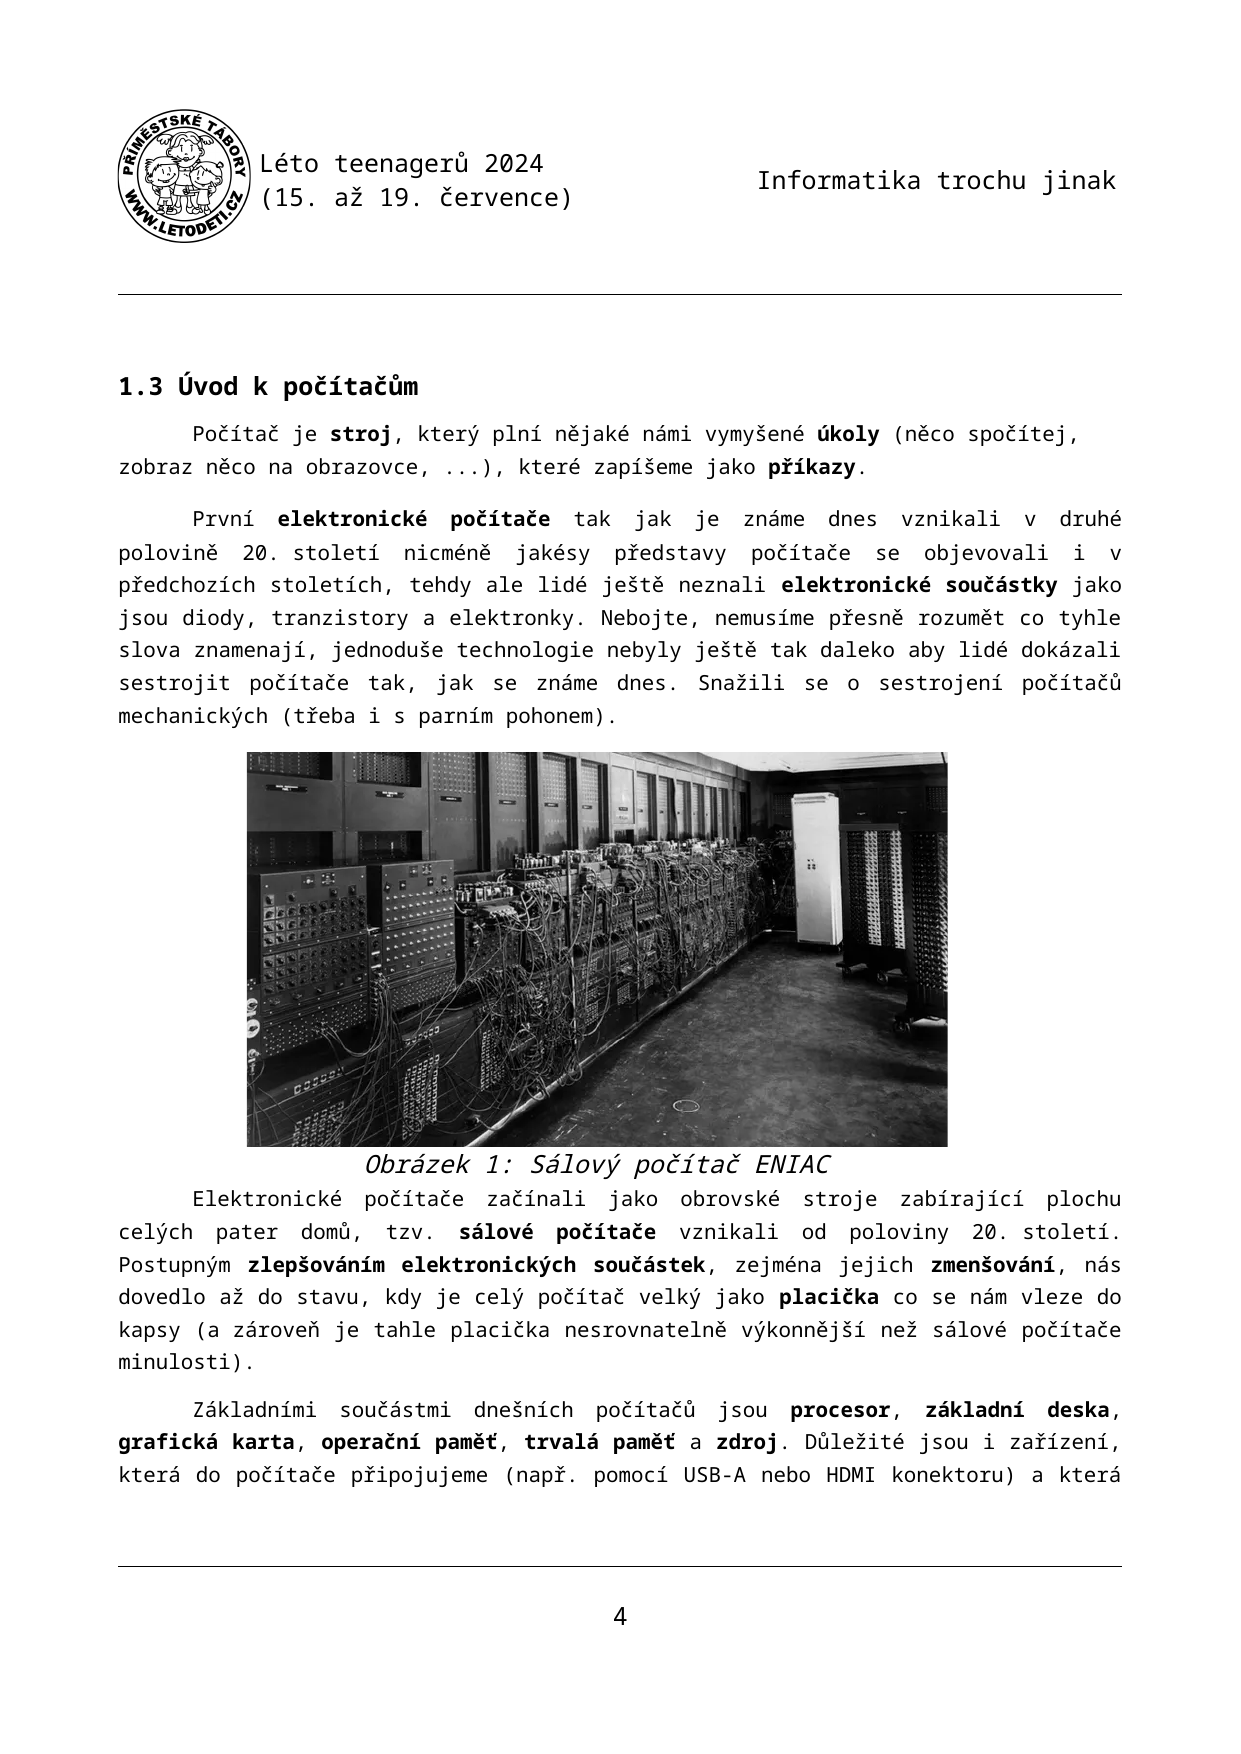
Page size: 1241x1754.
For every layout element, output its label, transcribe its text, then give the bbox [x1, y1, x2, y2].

text První elektronické počítače tak jak je známe dnes vznikali v druhé polovině 20. století nicméně jakésy představy počítače se objevovali i v předchozích stoletích, tehdy ale lidé ještě neznali elektronické součástky jako jsou diody, tranzistory a elektronky. Nebojte, nemusíme přesně rozumět co tyhle slova znamenají, jednoduše technologie nebyly ještě tak daleko aby lidé dokázali sestrojit počítače tak, jak se známe dnes. Snažili se o sestrojení počítačů mechanických (třeba i s parním pohonem). [118, 499, 1122, 729]
text Základními součástmi dnešních počítačů jsou procesor, základní deska, grafická karta, operační paměť, trvalá paměť a zdroj. Důležité jsou i zařízení, která do počítače připojujeme (např. pomocí USB-A nebo HDMI konektoru) a která [118, 1395, 1122, 1488]
picture [246, 752, 948, 1147]
text Elektronické počítače začínali jako obrovské stroje zabírající plochu celých pater domů, tzv. sálové počítače vznikali od poloviny 20. století. Postupným zlepšováním elektronických součástek, zejména jejich zmenšování, nás dovedlo až do stavu, kdy je celý počítač velký jako placička co se nám vleze do kapsy (a zároveň je tahle placička nesrovnatelně výkonnější než sálové počítače minulosti). [118, 741, 1122, 1376]
subtitle 1.3 Úvod k počítačům [118, 368, 1122, 402]
text Obrázek 1: Sálový počítač ENIAC [247, 1147, 948, 1180]
picture [117, 107, 251, 243]
text Počítač je stroj, který plní nějaké námi vymyšené úkoly (něco spočítej, zobraz něco na obrazovce, ...), které zapíšeme jako příkazy. [118, 414, 1122, 481]
